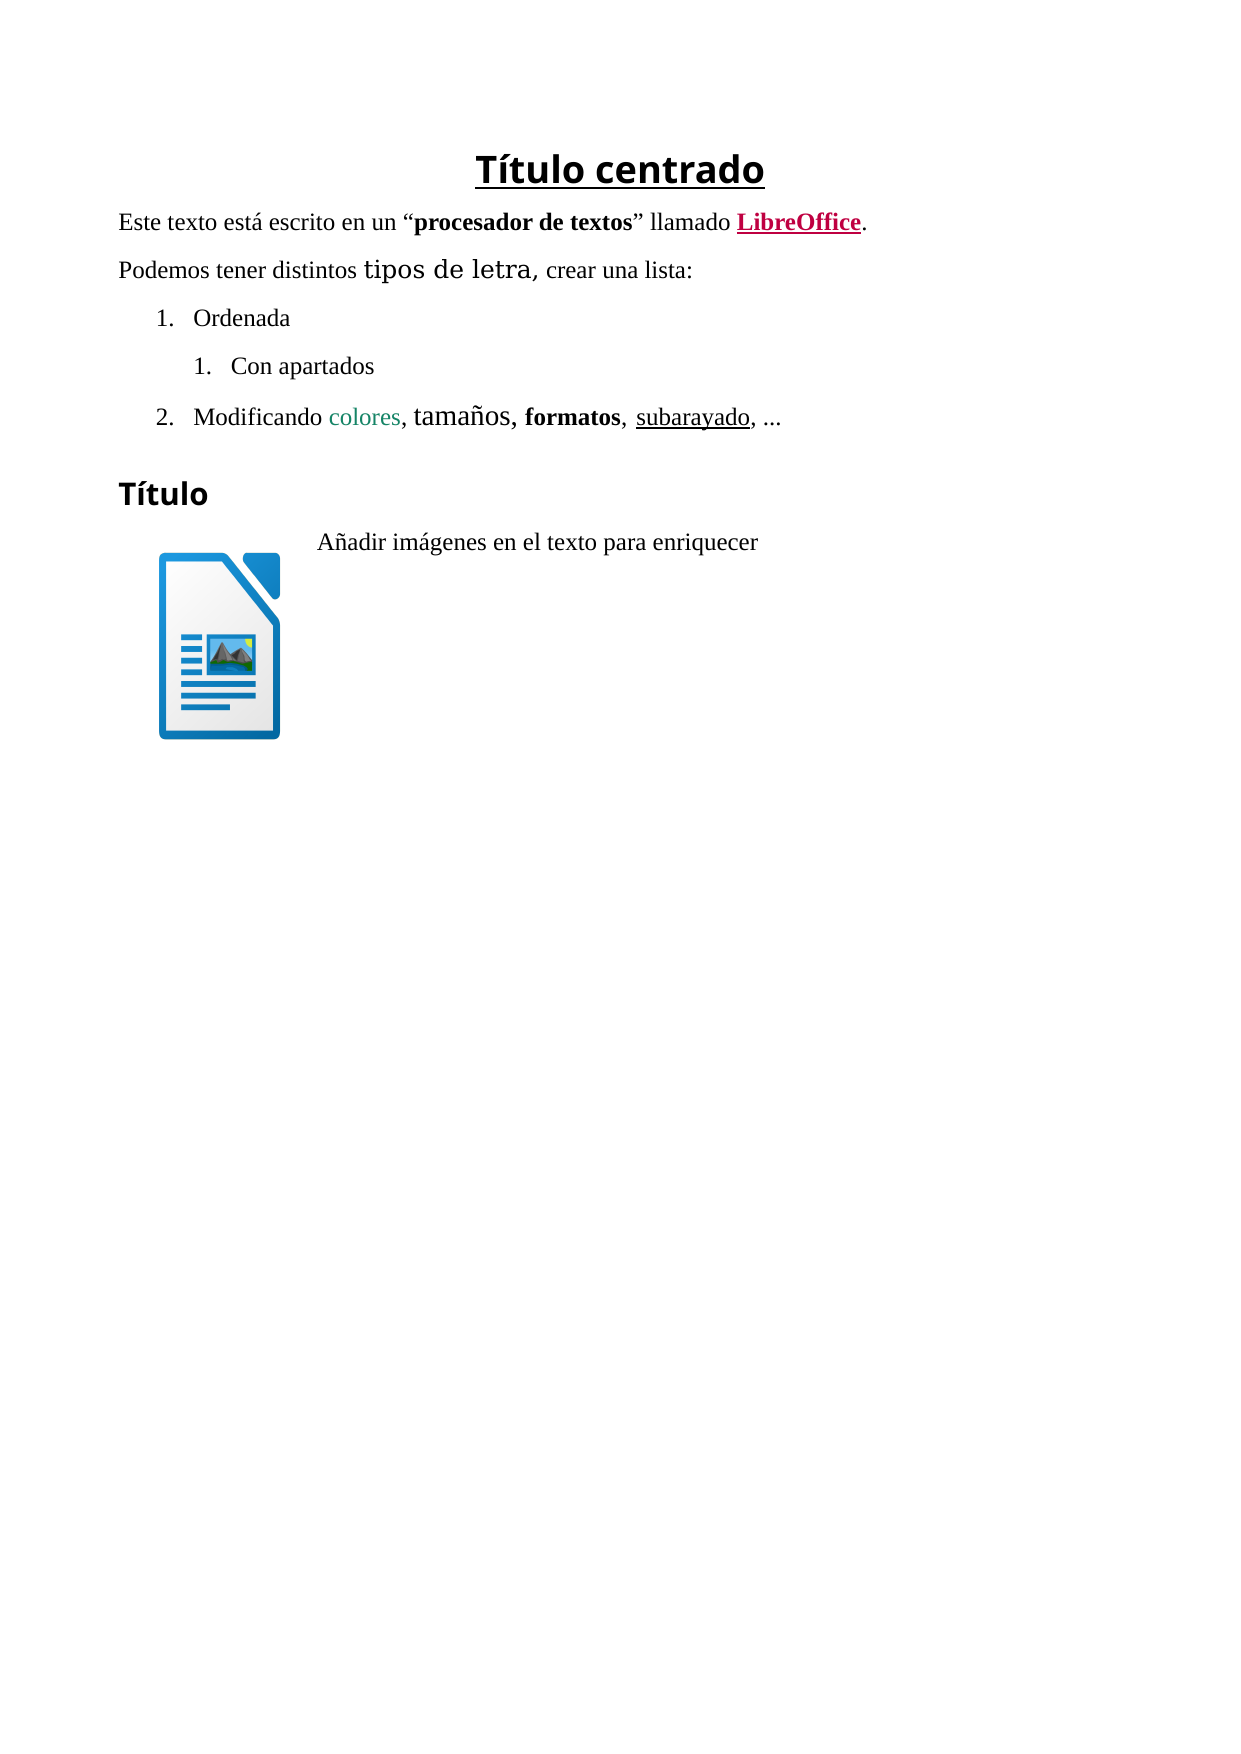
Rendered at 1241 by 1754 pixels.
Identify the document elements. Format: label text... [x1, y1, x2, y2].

list Ordenada [156, 303, 1122, 332]
list Modificando colores, tamaños, formatos, subarayado, ... [156, 398, 1122, 432]
text Podemos tener distintos tipos de letra, crear una lista: [118, 255, 1122, 284]
picture [180, 542, 258, 750]
text Añadir imágenes en el texto para enriquecer [118, 524, 1122, 768]
text Este texto está escrito en un “procesador de textos” llamado LibreOffice. [118, 207, 1122, 236]
subtitle Título [118, 472, 1122, 515]
subtitle Título centrado [118, 143, 1122, 195]
list Con apartados [193, 351, 1122, 379]
